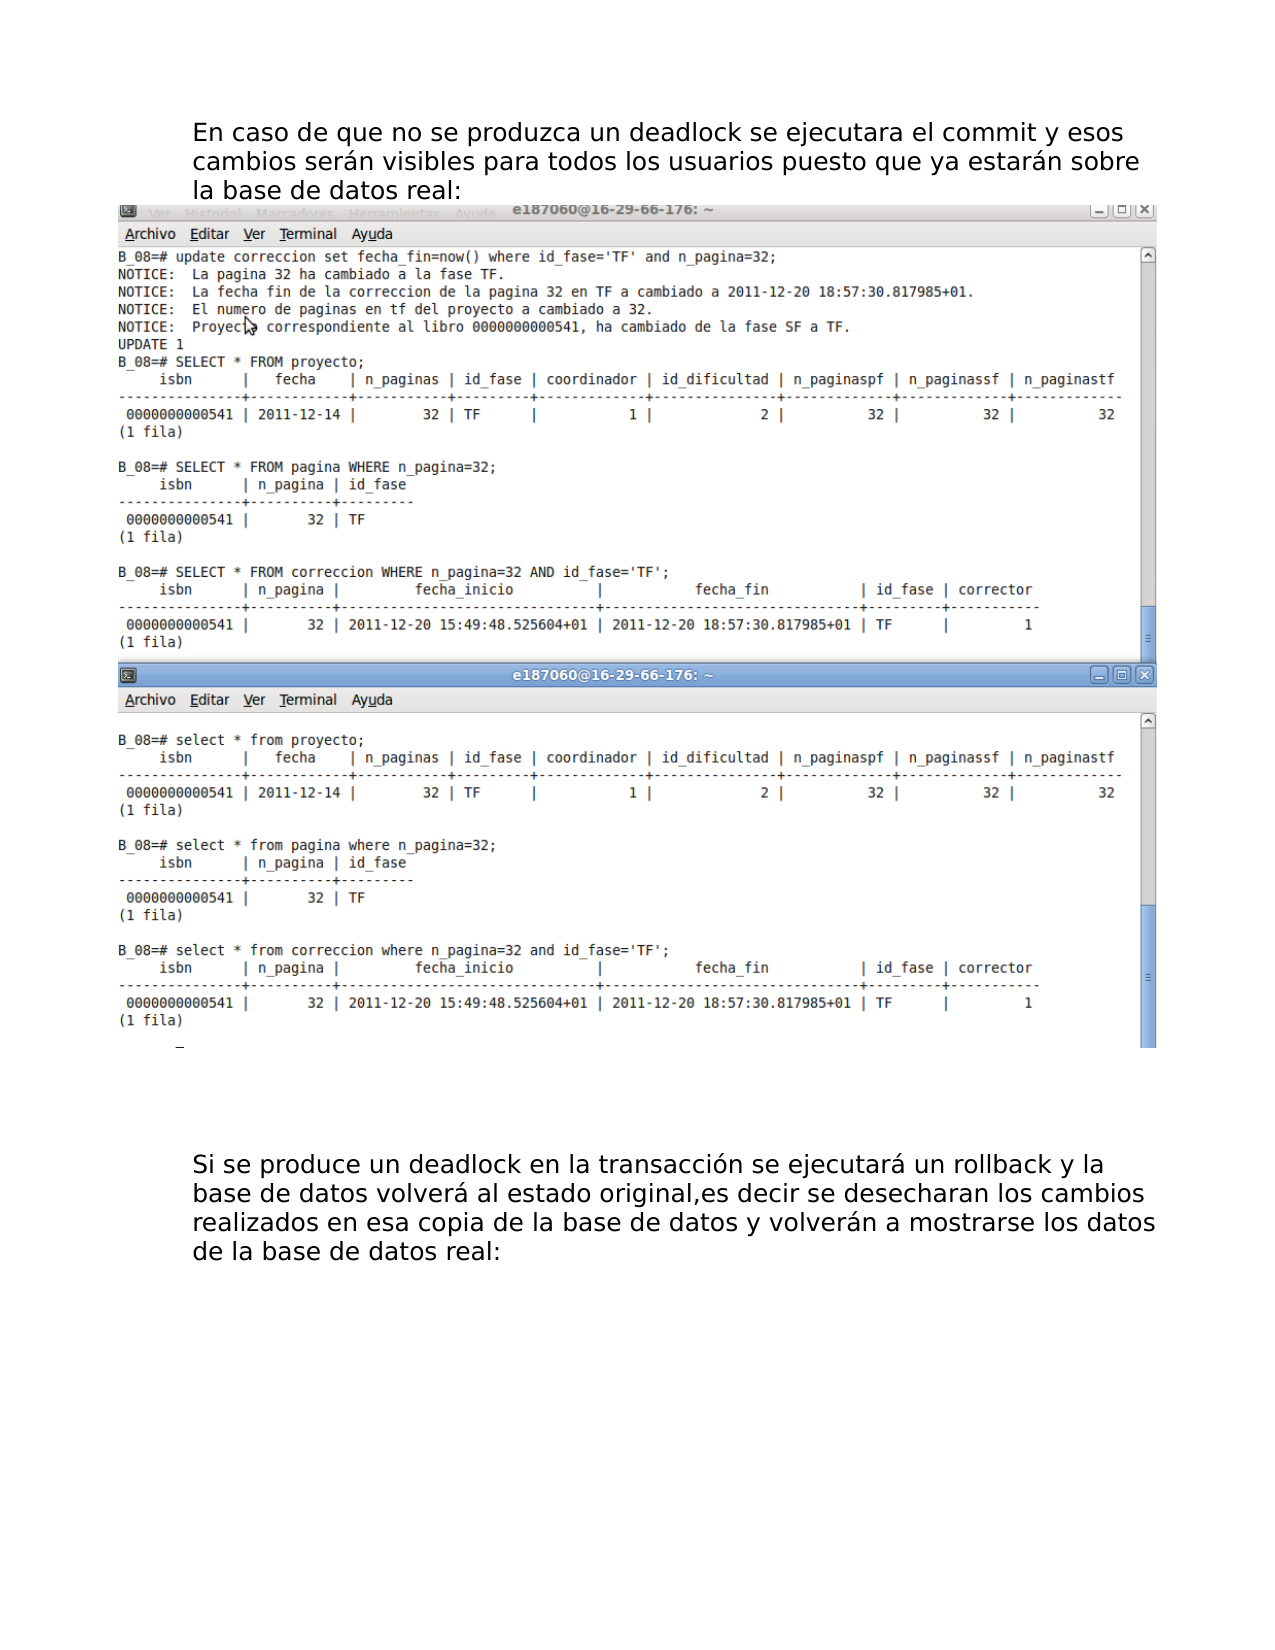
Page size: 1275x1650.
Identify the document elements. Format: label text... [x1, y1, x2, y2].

picture [118, 205, 1157, 1048]
text En caso de que no se produzca un deadlock se ejecutara el commit y esos cambios serán visibles para todos los usuarios puesto que ya estarán sobre la base de datos real: [118, 118, 1157, 205]
text Si se produce un deadlock en la transacción se ejecutará un rollback y la base de datos volverá al estado original,es decir se desecharan los cambios realizados en esa copia de la base de datos y volverán a mostrarse los datos de la base de datos real: [118, 1150, 1157, 1266]
